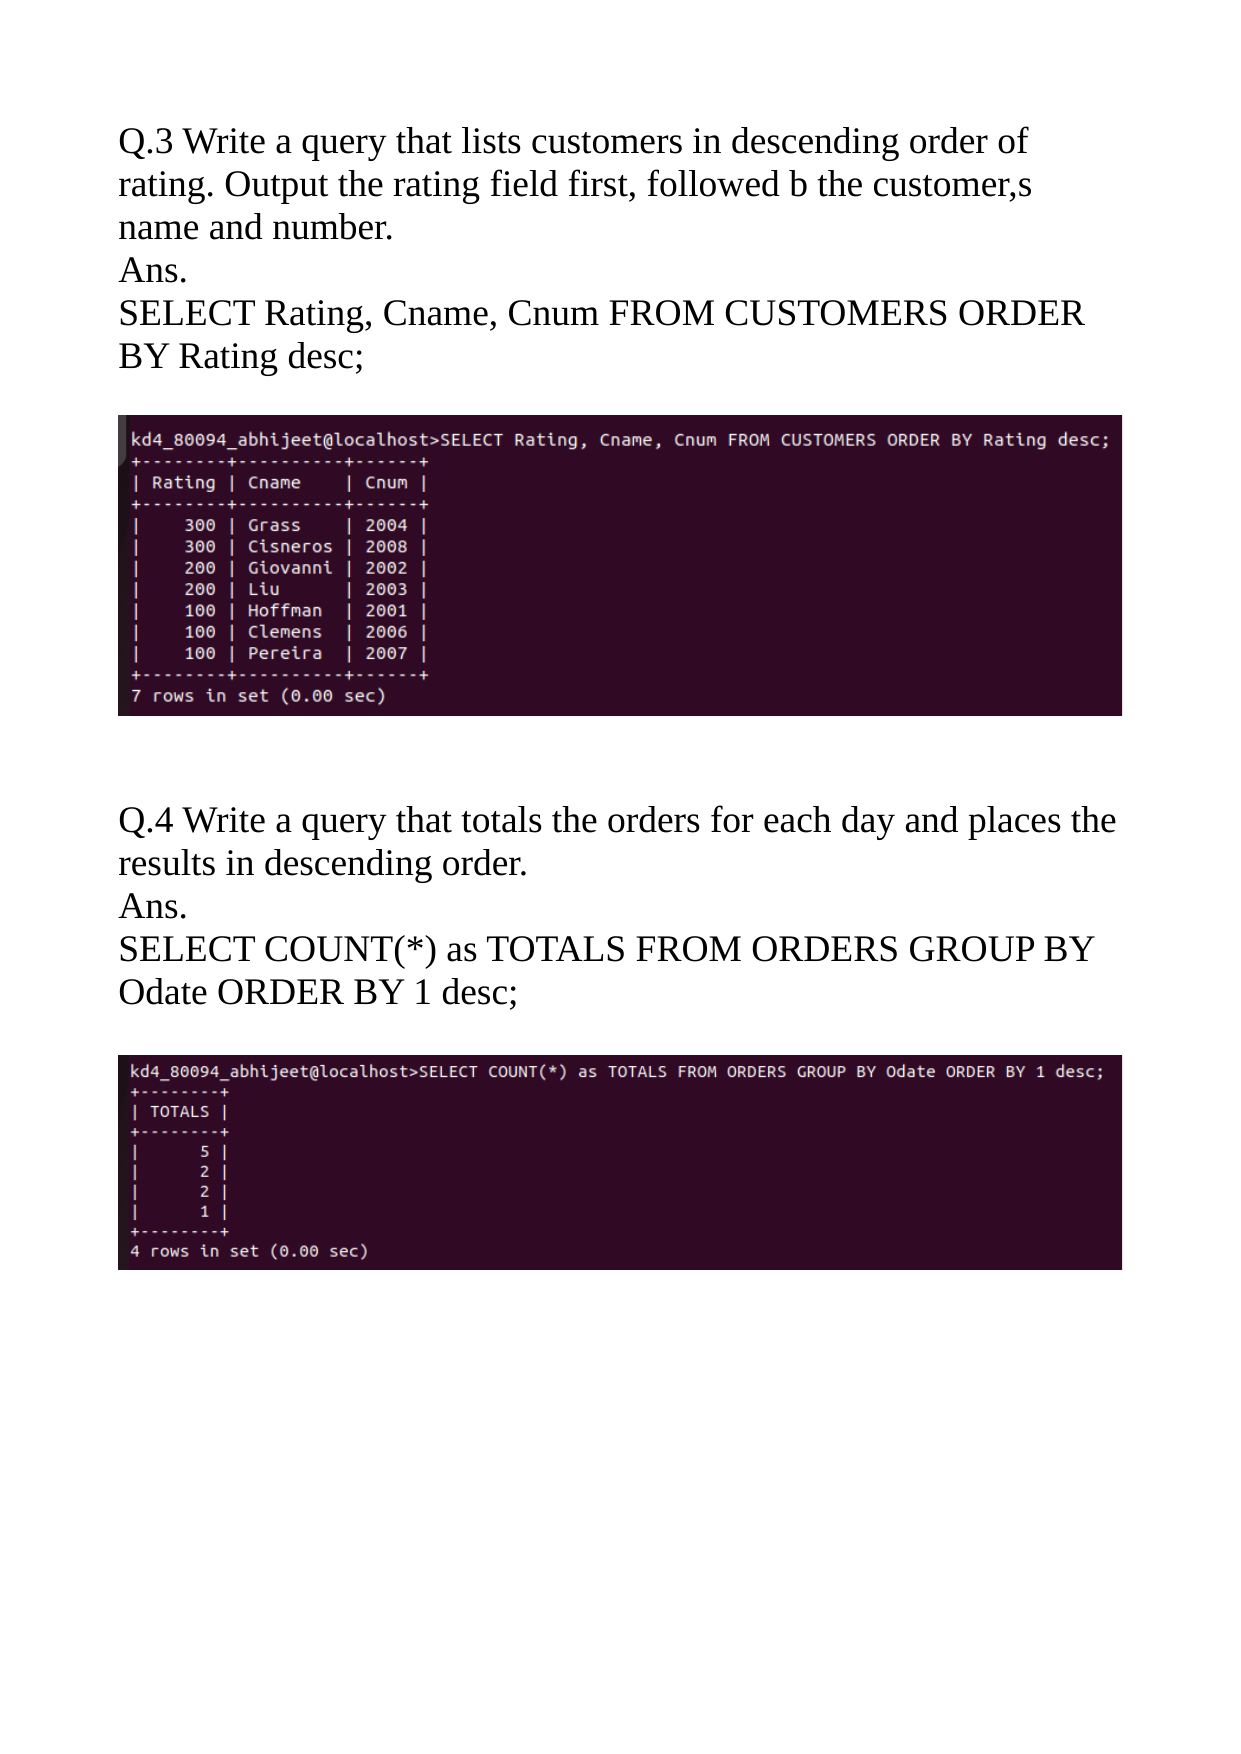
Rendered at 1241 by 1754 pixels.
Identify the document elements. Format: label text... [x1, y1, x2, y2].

text SELECT COUNT(*) as TOTALS FROM ORDERS GROUP BY Odate ORDER BY 1 desc; [118, 926, 1122, 1013]
text Q.4 Write a query that totals the orders for each day and places the results in descending order. [118, 797, 1122, 883]
picture [118, 415, 1123, 716]
text Q.3 Write a query that lists customers in descending order of rating. Output the rating field first, followed b the customer,s name and number. [118, 118, 1122, 247]
text SELECT Rating, Cname, Cnum FROM CUSTOMERS ORDER BY Rating desc; [118, 291, 1122, 377]
text Ans. [118, 247, 1122, 291]
picture [118, 1055, 1123, 1270]
text Ans. [118, 883, 1122, 926]
